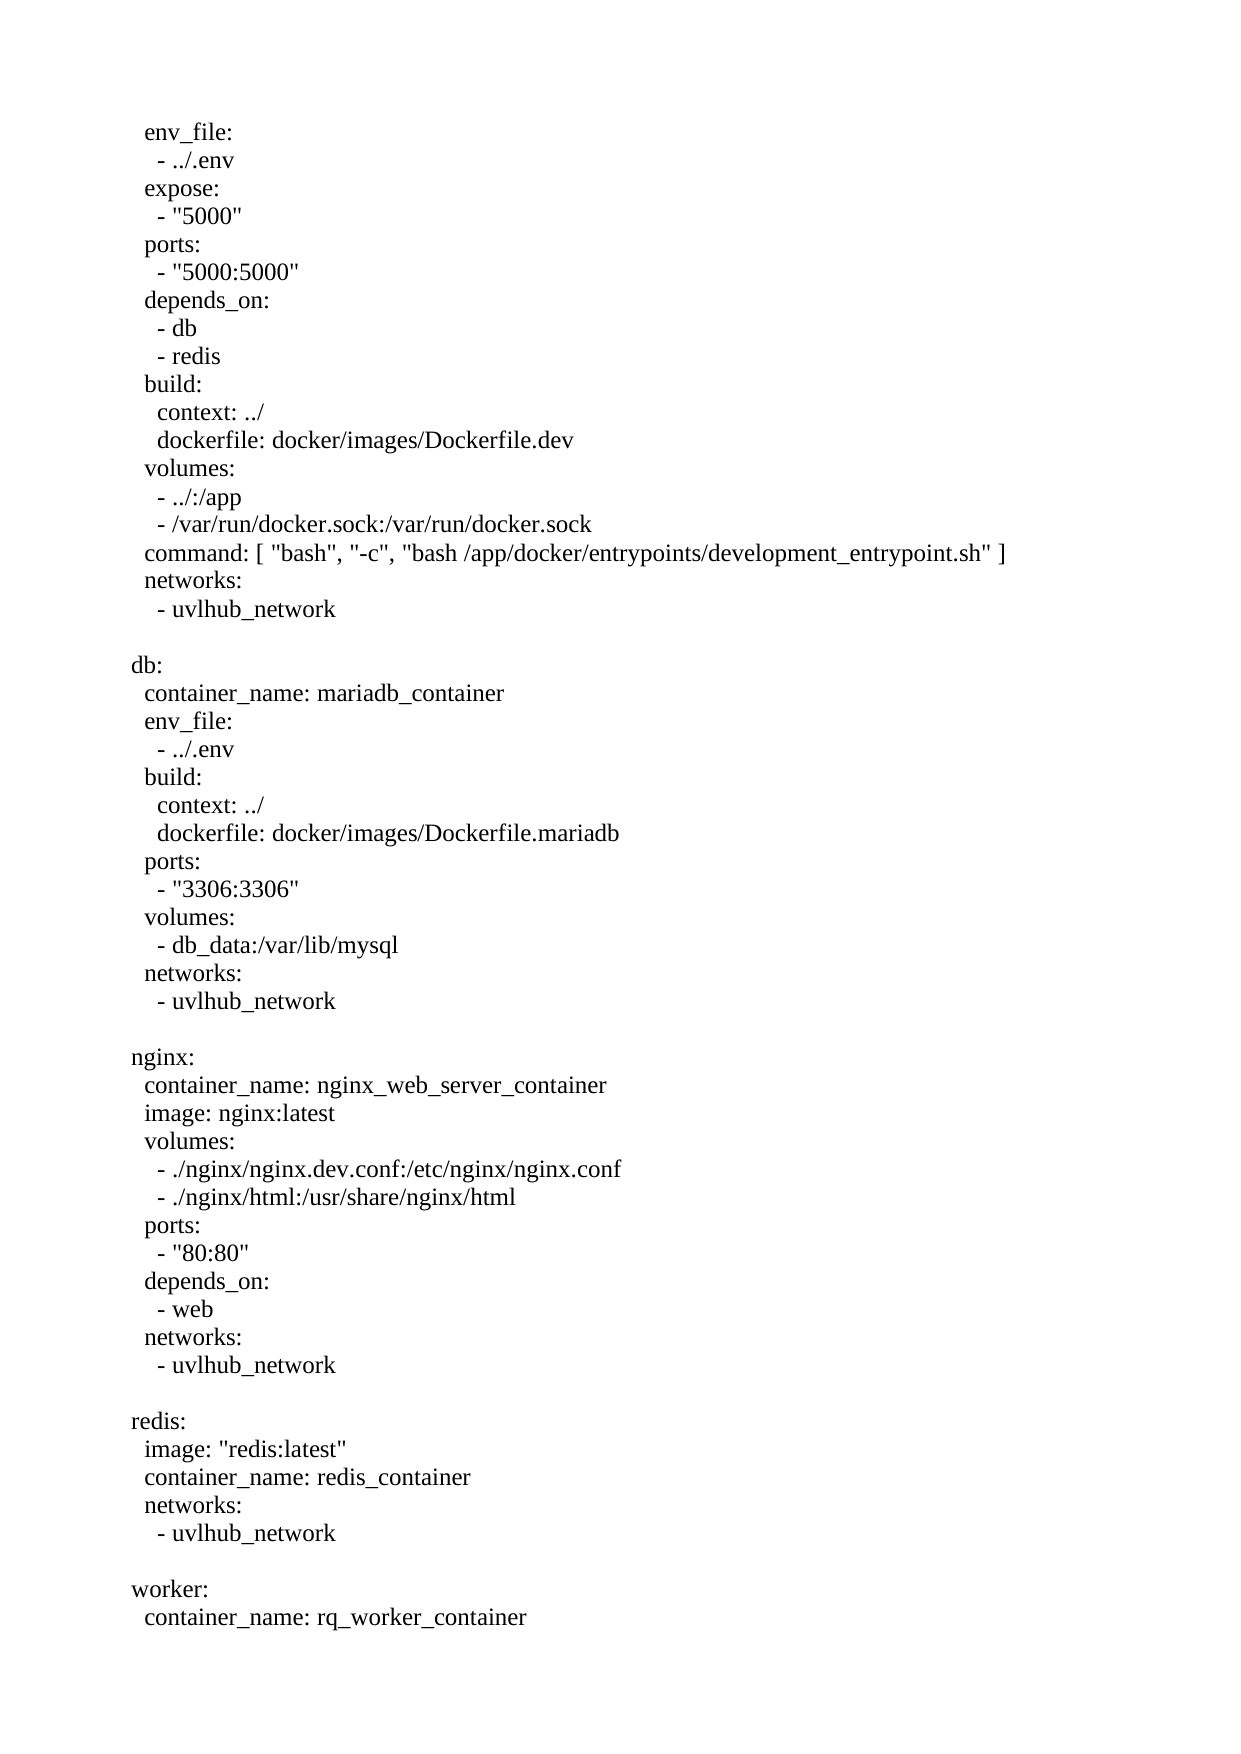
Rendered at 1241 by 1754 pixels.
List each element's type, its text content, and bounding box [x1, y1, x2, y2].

text command: [ "bash", "-c", "bash /app/docker/entrypoints/development_entrypoint.sh" ] [118, 538, 1122, 566]
text image: "redis:latest" [118, 1435, 1122, 1463]
text env_file: [118, 118, 1122, 146]
text - "80:80" [118, 1239, 1122, 1267]
text networks: [118, 566, 1122, 594]
text expose: [118, 174, 1122, 202]
text - ./nginx/nginx.dev.conf:/etc/nginx/nginx.conf [118, 1155, 1122, 1183]
text - uvlhub_network [118, 594, 1122, 622]
text volumes: [118, 454, 1122, 482]
text - uvlhub_network [118, 1351, 1122, 1379]
text networks: [118, 1491, 1122, 1519]
text worker: [118, 1575, 1122, 1603]
text - "5000:5000" [118, 258, 1122, 286]
text build: [118, 370, 1122, 398]
text - db [118, 314, 1122, 342]
text volumes: [118, 1127, 1122, 1155]
text - redis [118, 342, 1122, 370]
text container_name: nginx_web_server_container [118, 1071, 1122, 1099]
text context: ../ [118, 791, 1122, 819]
text dockerfile: docker/images/Dockerfile.mariadb [118, 819, 1122, 847]
text volumes: [118, 903, 1122, 931]
text - ../.env [118, 146, 1122, 174]
text - ./nginx/html:/usr/share/nginx/html [118, 1183, 1122, 1211]
text - /var/run/docker.sock:/var/run/docker.sock [118, 510, 1122, 538]
text - uvlhub_network [118, 987, 1122, 1015]
text container_name: rq_worker_container [118, 1603, 1122, 1631]
text ports: [118, 230, 1122, 258]
text - ../.env [118, 734, 1122, 763]
text ports: [118, 847, 1122, 875]
text networks: [118, 959, 1122, 987]
text - "5000" [118, 202, 1122, 230]
text container_name: redis_container [118, 1463, 1122, 1491]
text context: ../ [118, 398, 1122, 426]
text - db_data:/var/lib/mysql [118, 931, 1122, 959]
text build: [118, 763, 1122, 791]
text container_name: mariadb_container [118, 678, 1122, 707]
text - ../:/app [118, 482, 1122, 510]
text - uvlhub_network [118, 1519, 1122, 1547]
text ports: [118, 1211, 1122, 1239]
text redis: [118, 1407, 1122, 1435]
text db: [118, 651, 1122, 678]
text env_file: [118, 707, 1122, 734]
text dockerfile: docker/images/Dockerfile.dev [118, 426, 1122, 454]
text networks: [118, 1323, 1122, 1351]
text image: nginx:latest [118, 1099, 1122, 1127]
text depends_on: [118, 1267, 1122, 1295]
text - web [118, 1295, 1122, 1323]
text - "3306:3306" [118, 875, 1122, 903]
text depends_on: [118, 286, 1122, 314]
text nginx: [118, 1043, 1122, 1071]
